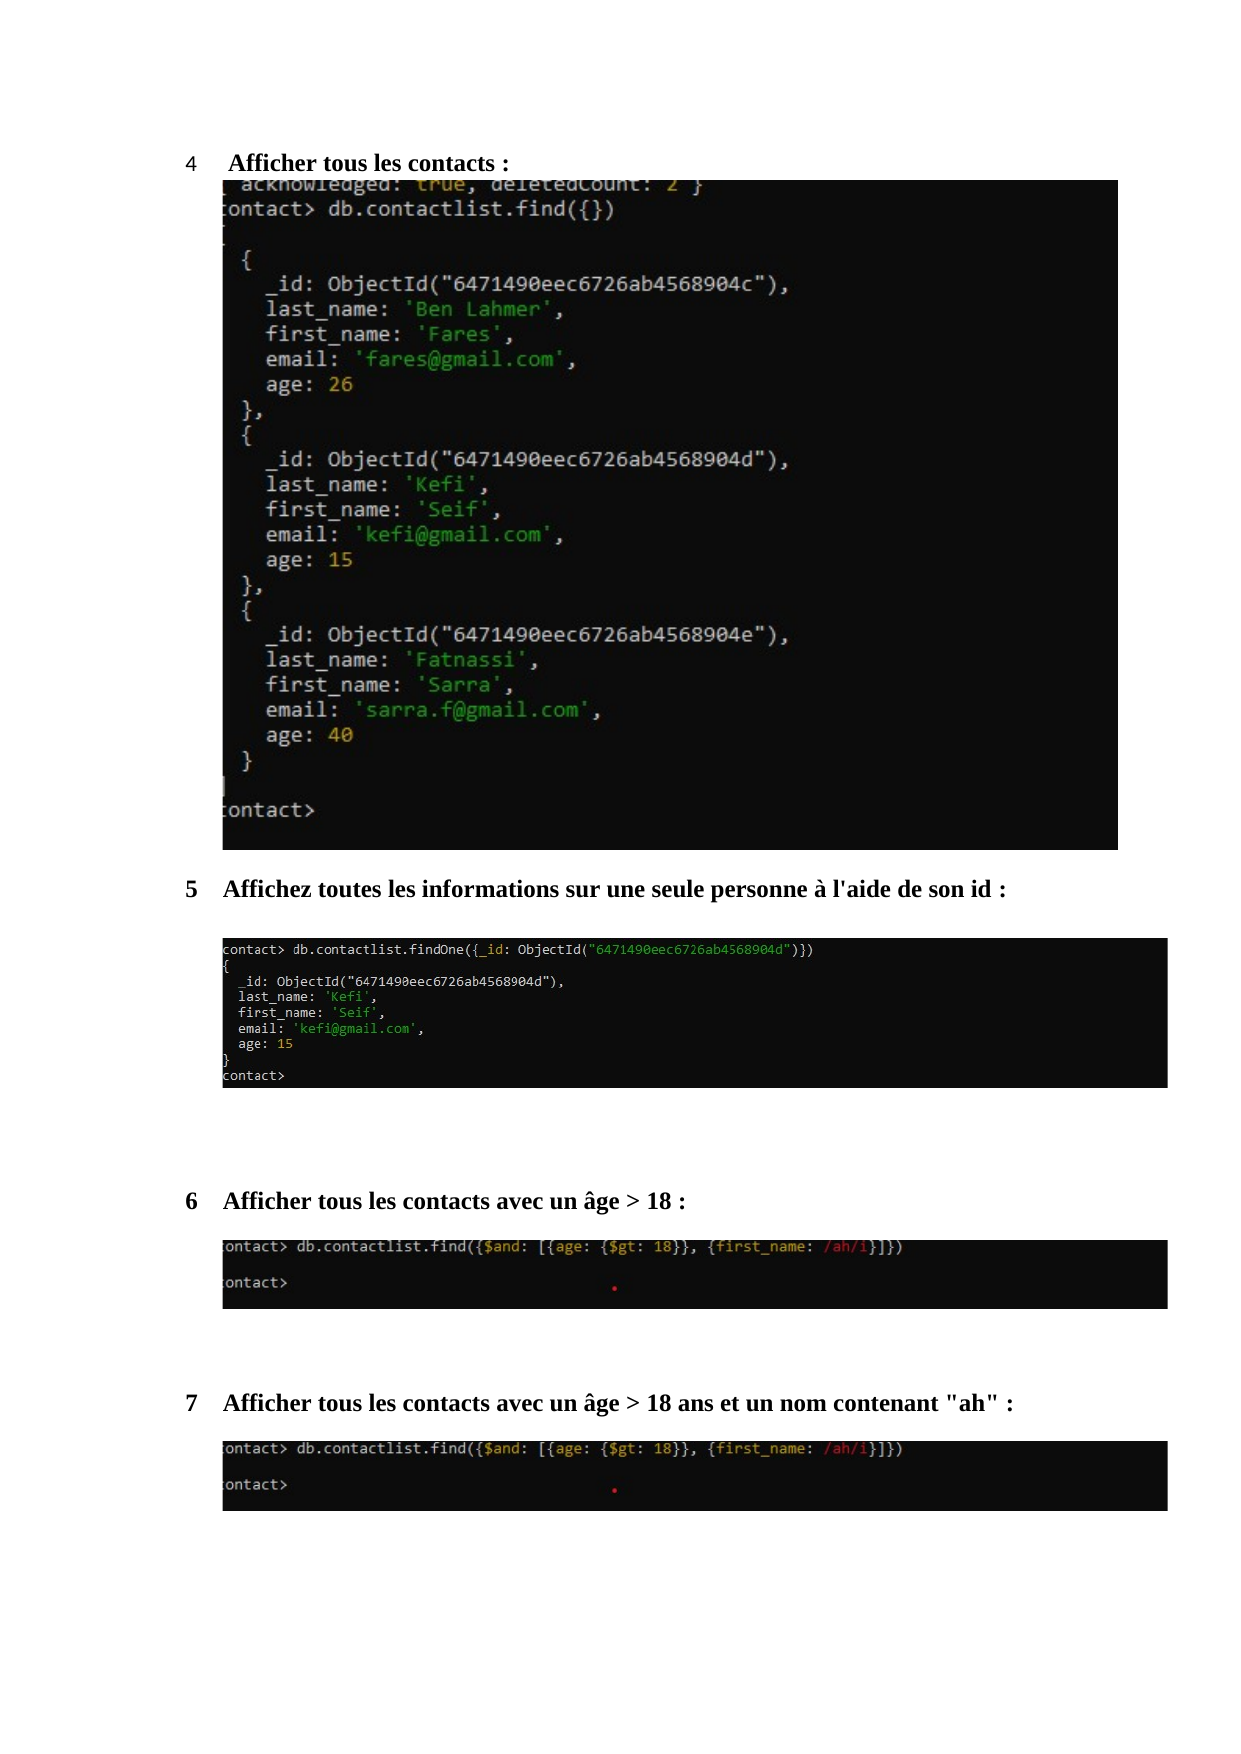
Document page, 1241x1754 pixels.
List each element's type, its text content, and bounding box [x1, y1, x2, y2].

list Afficher tous les contacts avec un âge > 18 : [185, 1186, 1093, 1215]
list Afficher tous les contacts avec un âge > 18 ans et un nom contenant "ah" : [185, 1388, 1093, 1417]
list Afficher tous les contacts : [185, 148, 1093, 849]
list Affichez toutes les informations sur une seule personne à l'aide de son id : [185, 874, 1093, 903]
